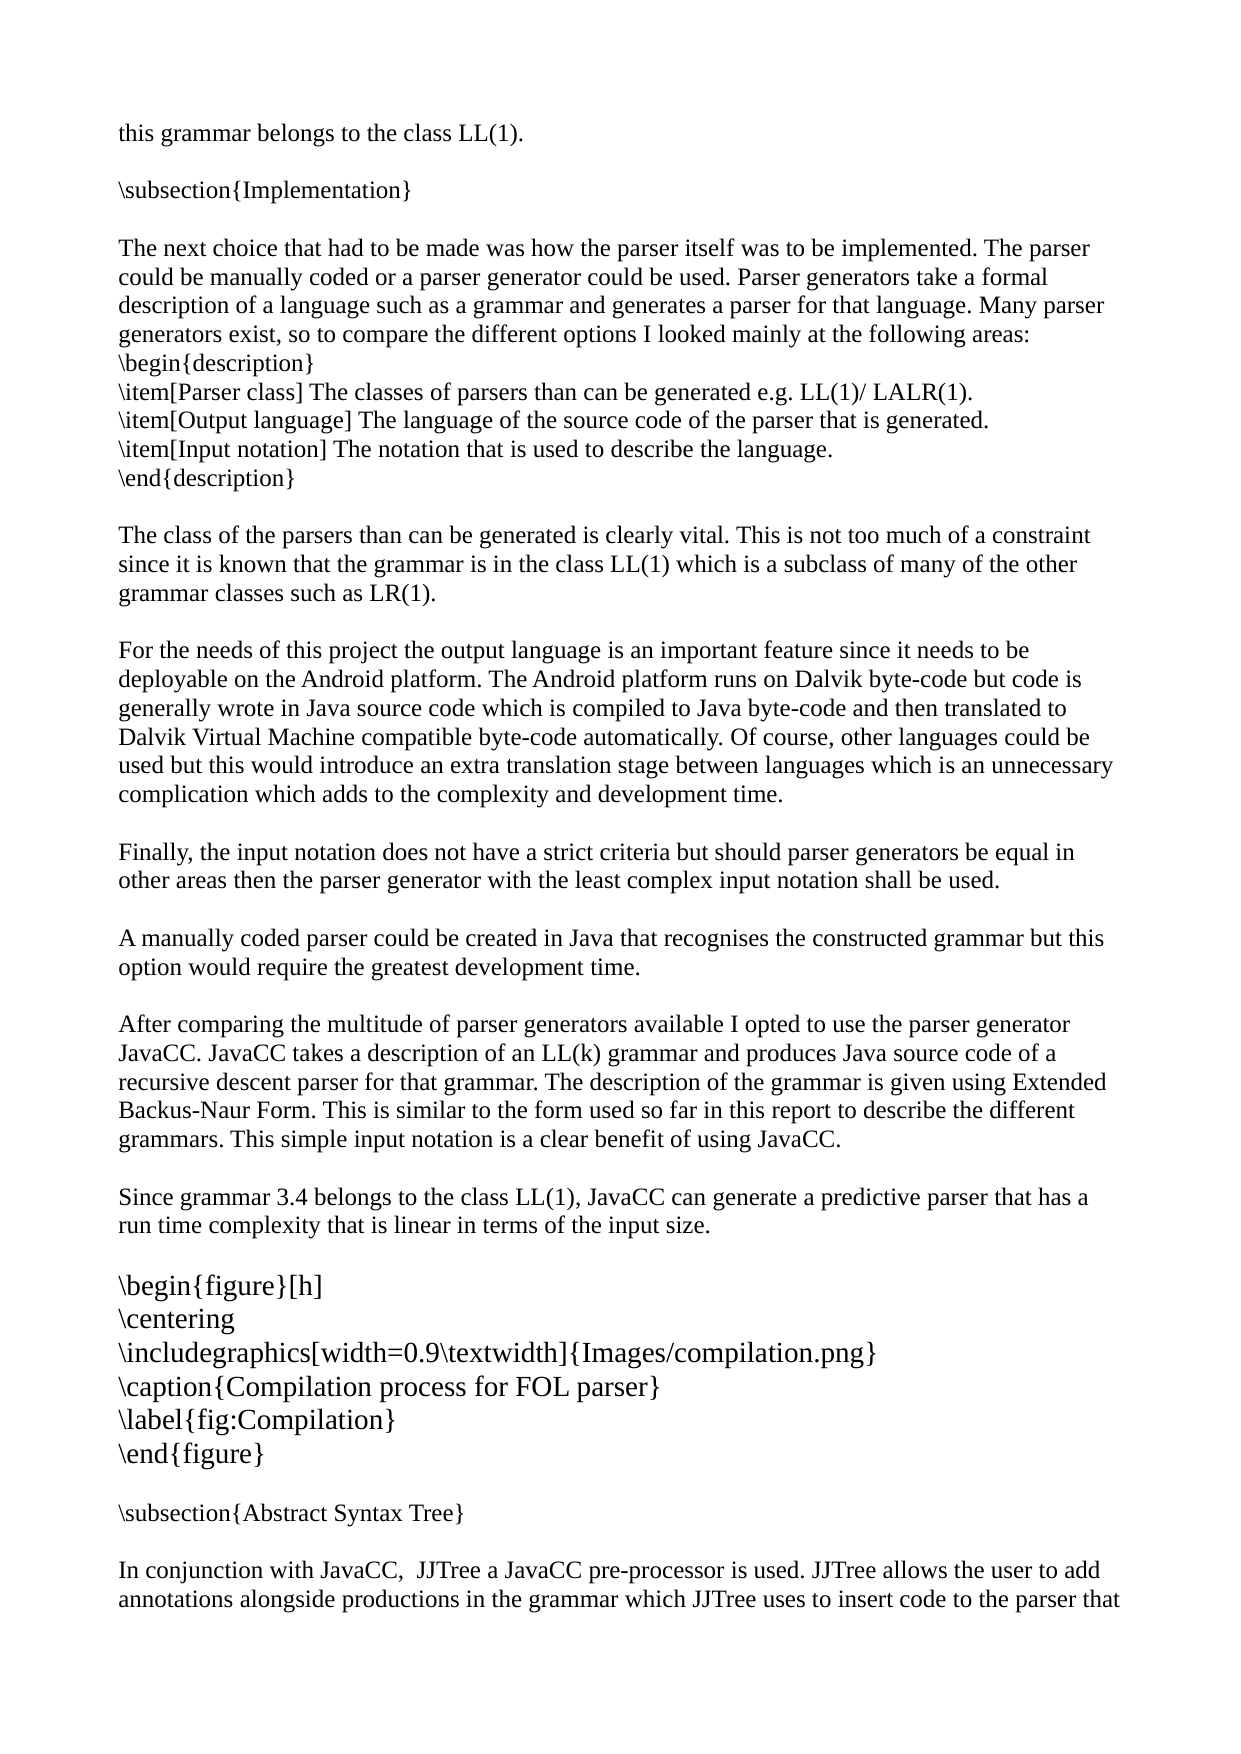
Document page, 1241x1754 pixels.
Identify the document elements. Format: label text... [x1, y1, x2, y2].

text \begin{figure}[h] [118, 1268, 1122, 1302]
text \item[Parser class] The classes of parsers than can be generated e.g. LL(1)/ LALR(1). [118, 377, 1122, 406]
text The next choice that had to be made was how the parser itself was to be implemented. The parser could be manually coded or a parser generator could be used. Parser generators take a formal description of a language such as a grammar and generates a parser for that language. Many parser generators exist, so to compare the different options I looked mainly at the following areas: [118, 233, 1122, 348]
text Finally, the input notation does not have a strict criteria but should parser generators be equal in other areas then the parser generator with the least complex input notation shall be used. [118, 837, 1122, 894]
text The class of the parsers than can be generated is clearly vital. This is not too much of a constraint since it is known that the grammar is in the class LL(1) which is a subclass of many of the other grammar classes such as LR(1). [118, 521, 1122, 607]
text \includegraphics[width=0.9\textwidth]{Images/compilation.png} [118, 1335, 1122, 1369]
text \subsection{Abstract Syntax Tree} [118, 1498, 1122, 1527]
text \item[Output language] The language of the source code of the parser that is generated. [118, 406, 1122, 434]
text After comparing the multitude of parser generators available I opted to use the parser generator JavaCC. JavaCC takes a description of an LL(k) grammar and produces Java source code of a recursive descent parser for that grammar. The description of the grammar is given using Extended Backus-Naur Form. This is similar to the form used so far in this report to describe the different grammars. This simple input notation is a clear benefit of using JavaCC. [118, 1009, 1122, 1153]
text this grammar belongs to the class LL(1). [118, 118, 1122, 147]
text \centering [118, 1302, 1122, 1335]
text \label{fig:Compilation} [118, 1402, 1122, 1436]
text \begin{description} [118, 348, 1122, 377]
text \subsection{Implementation} [118, 176, 1122, 204]
text For the needs of this project the output language is an important feature since it needs to be deployable on the Android platform. The Android platform runs on Dalvik byte-code but code is generally wrote in Java source code which is compiled to Java byte-code and then translated to Dalvik Virtual Machine compatible byte-code automatically. Of course, other languages could be used but this would introduce an extra translation stage between languages which is an unnecessary complication which adds to the complexity and development time. [118, 636, 1122, 808]
text A manually coded parser could be created in Java that recognises the constructed grammar but this option would require the greatest development time. [118, 923, 1122, 981]
text Since grammar 3.4 belongs to the class LL(1), JavaCC can generate a predictive parser that has a run time complexity that is linear in terms of the input size. [118, 1182, 1122, 1239]
text In conjunction with JavaCC, JJTree a JavaCC pre-processor is used. JJTree allows the user to add annotations alongside productions in the grammar which JJTree uses to insert code to the parser that [118, 1556, 1122, 1613]
text \end{figure} [118, 1436, 1122, 1469]
text \caption{Compilation process for FOL parser} [118, 1369, 1122, 1402]
text \end{description} [118, 463, 1122, 492]
text \item[Input notation] The notation that is used to describe the language. [118, 434, 1122, 463]
